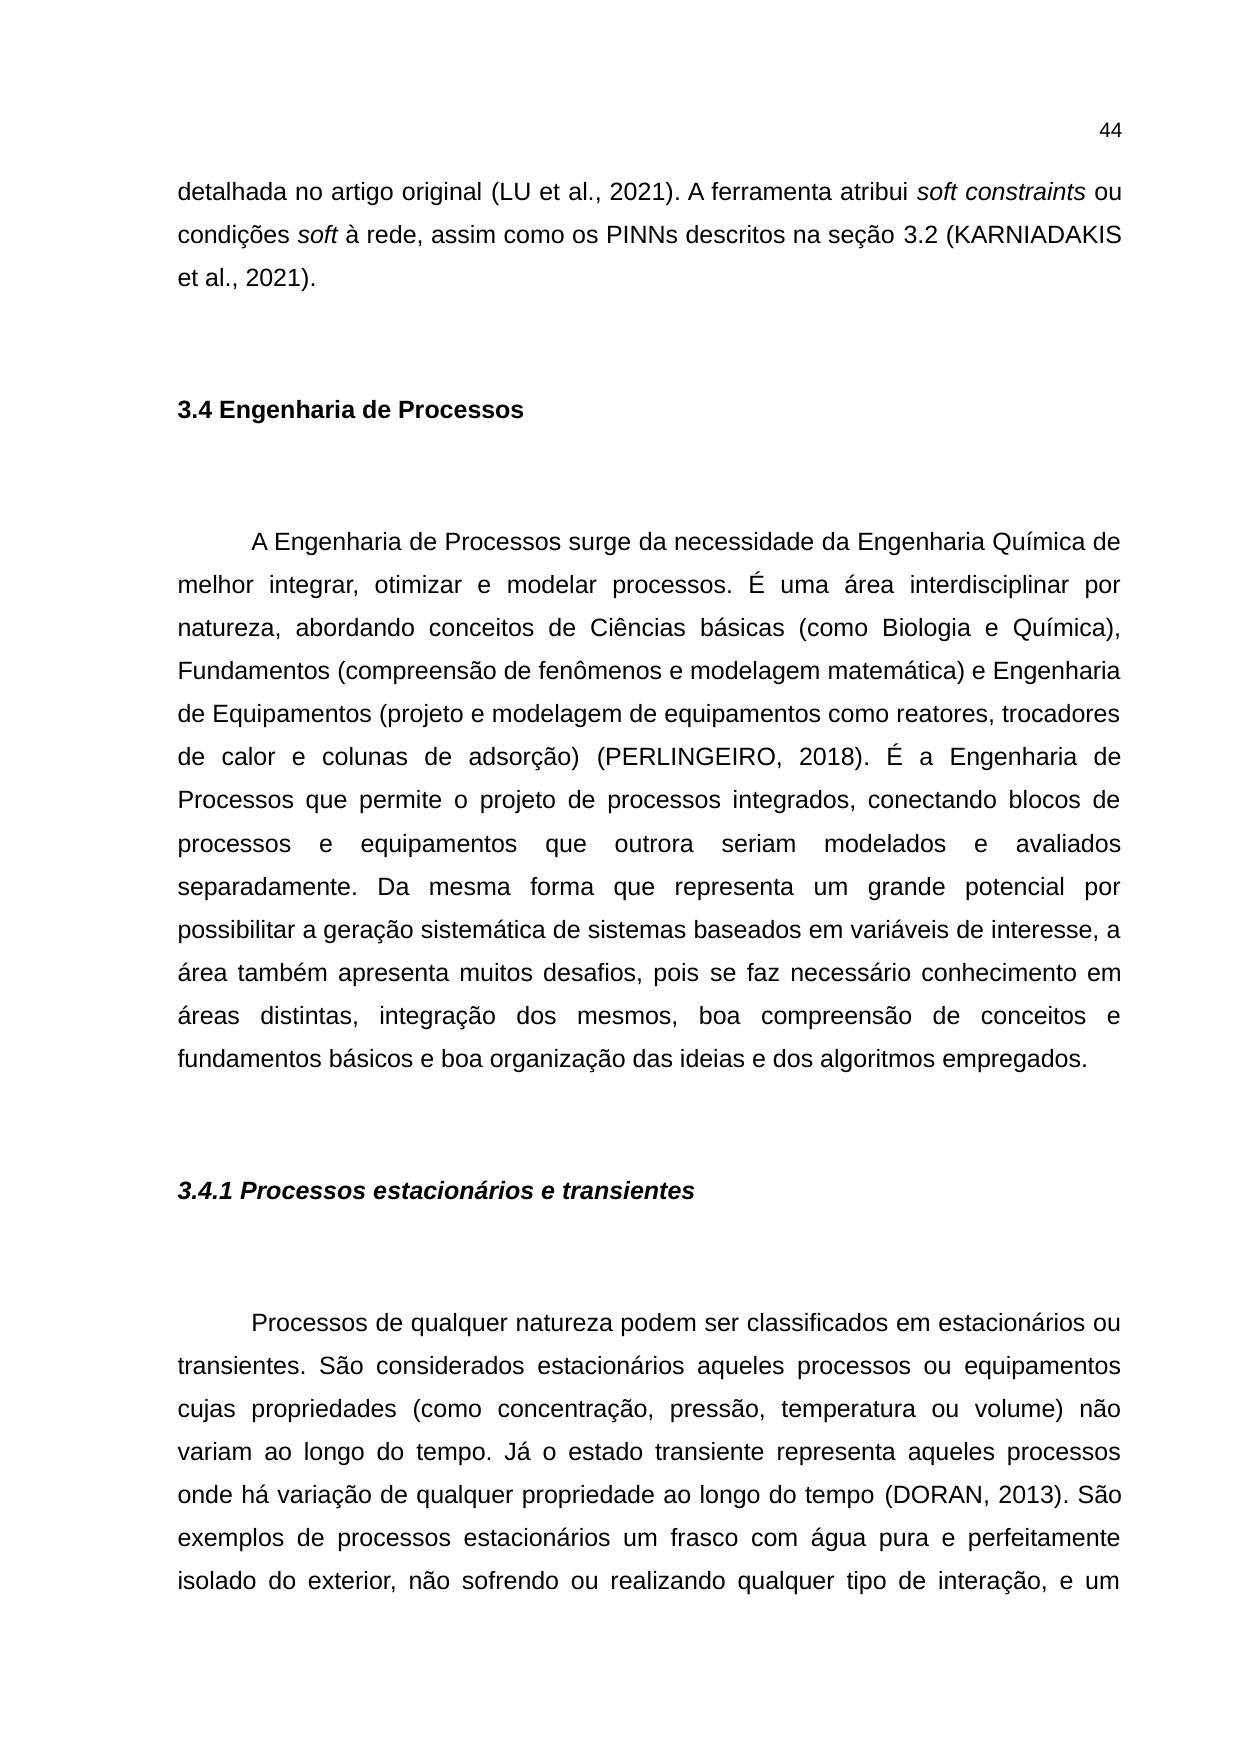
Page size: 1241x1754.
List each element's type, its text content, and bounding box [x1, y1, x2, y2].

text A Engenharia de Processos surge da necessidade da Engenharia Química de melhor integrar, otimizar e modelar processos. É uma área interdisciplinar por natureza, abordando conceitos de Ciências básicas (como Biologia e Química), Fundamentos (compreensão de fenômenos e modelagem matemática) e Engenharia de Equipamentos (projeto e modelagem de equipamentos como reatores, trocadores de calor e colunas de adsorção) (PERLINGEIRO, 2018). É a Engenharia de Processos que permite o projeto de processos integrados, conectando blocos de processos e equipamentos que outrora seriam modelados e avaliados separadamente. Da mesma forma que representa um grande potencial por possibilitar a geração sistemática de sistemas baseados em variáveis de interesse, a área também apresenta muitos desafios, pois se faz necessário conhecimento em áreas distintas, integração dos mesmos, boa compreensão de conceitos e fundamentos básicos e boa organização das ideias e dos algoritmos empregados. [177, 527, 1122, 1073]
text Processos de qualquer natureza podem ser classificados em estacionários ou transientes. São considerados estacionários aqueles processos ou equipamentos cujas propriedades (como concentração, pressão, temperatura ou volume) não variam ao longo do tempo. Já o estado transiente representa aqueles processos onde há variação de qualquer propriedade ao longo do tempo (DORAN, 2013). São exemplos de processos estacionários um frasco com água pura e perfeitamente isolado do exterior, não sofrendo ou realizando qualquer tipo de interação, e um [177, 1307, 1122, 1595]
text detalhada no artigo original (LU et al., 2021). A ferramenta atribui soft constraints ou condições soft à rede, assim como os PINNs descritos na seção 3.2 (KARNIADAKIS et al., 2021). [177, 177, 1122, 292]
subtitle Engenharia de Processos [177, 395, 1122, 424]
subtitle Processos estacionários e transientes [177, 1176, 1122, 1204]
